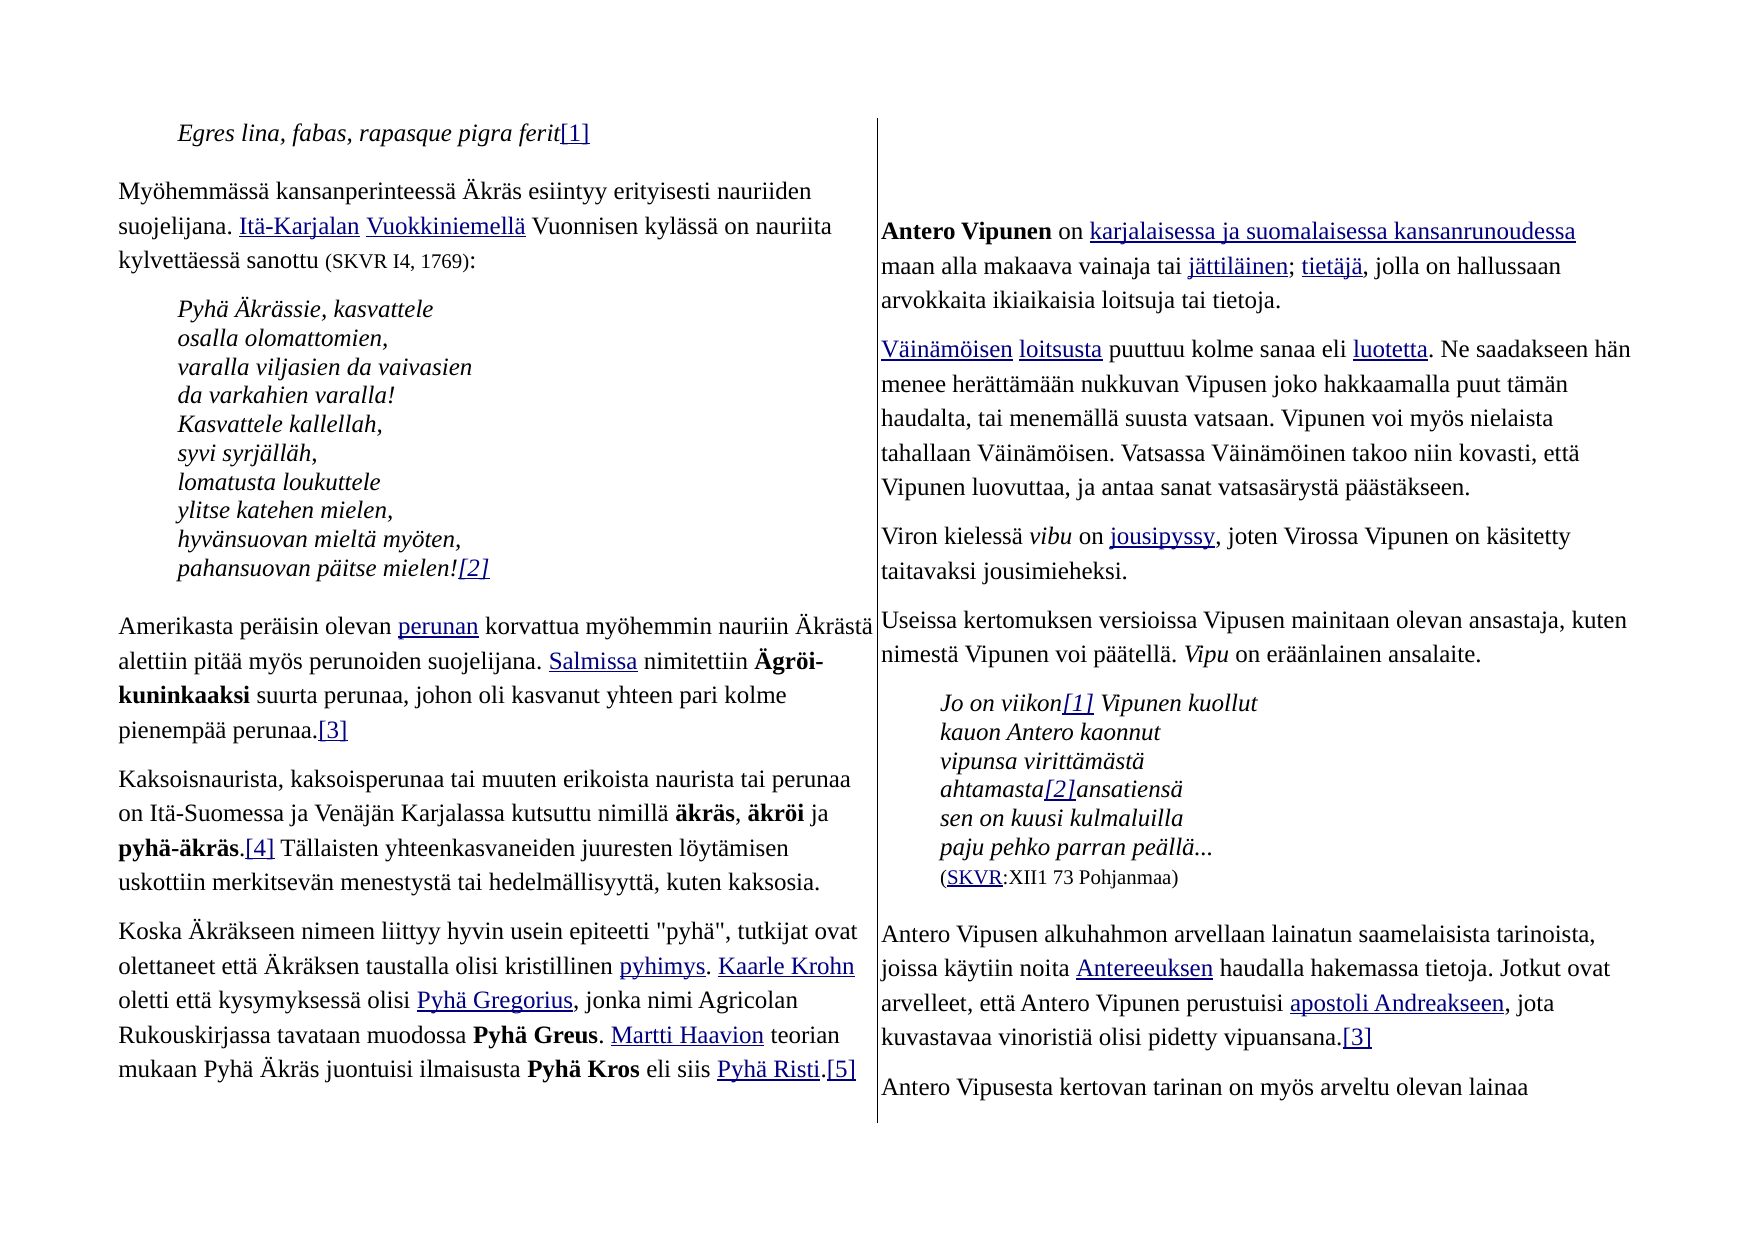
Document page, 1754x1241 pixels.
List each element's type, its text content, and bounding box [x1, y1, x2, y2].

text Amerikasta peräisin olevan perunan korvattua myöhemmin nauriin Äkrästä alettiin pitää myös perunoiden suojelijana. Salmissa nimitettiin Ägröi-kuninkaaksi suurta perunaa, johon oli kasvanut yhteen pari kolme pienempää perunaa.[3] [118, 611, 873, 743]
list syvi syrjälläh, [177, 438, 873, 467]
list ylitse katehen mielen, [177, 496, 873, 524]
list sen on kuusi kulmaluilla [940, 803, 1636, 832]
text Antero Vipunen on karjalaisessa ja suomalaisessa kansanrunoudessa maan alla makaava vainaja tai jättiläinen; tietäjä, jolla on hallussaan arvokkaita ikiaikaisia loitsuja tai tietoja. [881, 216, 1636, 314]
list kauon Antero kaonnut [940, 717, 1636, 746]
list ahtamasta[2]ansatiensä [940, 774, 1636, 803]
list Kasvattele kallellah, [177, 409, 873, 438]
text Kaksoisnaurista, kaksoisperunaa tai muuten erikoista naurista tai perunaa on Itä-Suomessa ja Venäjän Karjalassa kutsuttu nimillä äkräs, äkröi ja pyhä-äkräs.[4] Tällaisten yhteenkasvaneiden juuresten löytämisen uskottiin merkitsevän menestystä tai hedelmällisyyttä, kuten kaksosia. [118, 764, 873, 896]
text Useissa kertomuksen versioissa Vipusen mainitaan olevan ansastaja, kuten nimestä Vipunen voi päätellä. Vipu on eräänlainen ansalaite. [881, 605, 1636, 668]
list pahansuovan päitse mielen![2] [177, 553, 873, 582]
text Antero Vipusen alkuhahmon arvellaan lainatun saamelaisista tarinoista, joissa käytiin noita Antereeuksen haudalla hakemassa tietoja. Jotkut ovat arvelleet, että Antero Vipunen perustuisi apostoli Andreakseen, jota kuvastavaa vinoristiä olisi pidetty vipuansana.[3] [881, 919, 1636, 1051]
list (SKVR:XII1 73 Pohjanmaa) [940, 861, 1636, 889]
list Jo on viikon[1] Vipunen kuollut [940, 688, 1636, 717]
text Väinämöisen loitsusta puuttuu kolme sanaa eli luotetta. Ne saadakseen hän menee herättämään nukkuvan Vipusen joko hakkaamalla puut tämän haudalta, tai menemällä suusta vatsaan. Vipunen voi myös nielaista tahallaan Väinämöisen. Vatsassa Väinämöinen takoo niin kovasti, että Vipunen luovuttaa, ja antaa sanat vatsasärystä päästäkseen. [881, 334, 1636, 501]
list da varkahien varalla! [177, 381, 873, 409]
list hyvänsuovan mieltä myöten, [177, 524, 873, 553]
text Antero Vipusesta kertovan tarinan on myös arveltu olevan lainaa [881, 1072, 1636, 1100]
text Myöhemmässä kansanperinteessä Äkräs esiintyy erityisesti nauriiden suojelijana. Itä-Karjalan Vuokkiniemellä Vuonnisen kylässä on nauriita kylvettäessä sanottu (SKVR I4, 1769): [118, 176, 873, 274]
list lomatusta loukuttele [177, 467, 873, 496]
list osalla olomattomien, [177, 323, 873, 352]
text Viron kielessä vibu on jousipyssy, joten Virossa Vipunen on käsitetty taitavaksi jousimieheksi. [881, 521, 1636, 584]
text Koska Äkräkseen nimeen liittyy hyvin usein epiteetti "pyhä", tutkijat ovat olettaneet että Äkräksen taustalla olisi kristillinen pyhimys. Kaarle Krohn oletti että kysymyksessä olisi Pyhä Gregorius, jonka nimi Agricolan Rukouskirjassa tavataan muodossa Pyhä Greus. Martti Haavion teorian mukaan Pyhä Äkräs juontuisi ilmaisusta Pyhä Kros eli siis Pyhä Risti.[5] [118, 916, 873, 1083]
list vipunsa virittämästä [940, 746, 1636, 774]
list Pyhä Äkrässie, kasvattele [177, 294, 873, 323]
list varalla viljasien da vaivasien [177, 352, 873, 381]
list paju pehko parran peällä... [940, 832, 1636, 861]
list Egres lina, fabas, rapasque pigra ferit[1] [177, 118, 873, 147]
